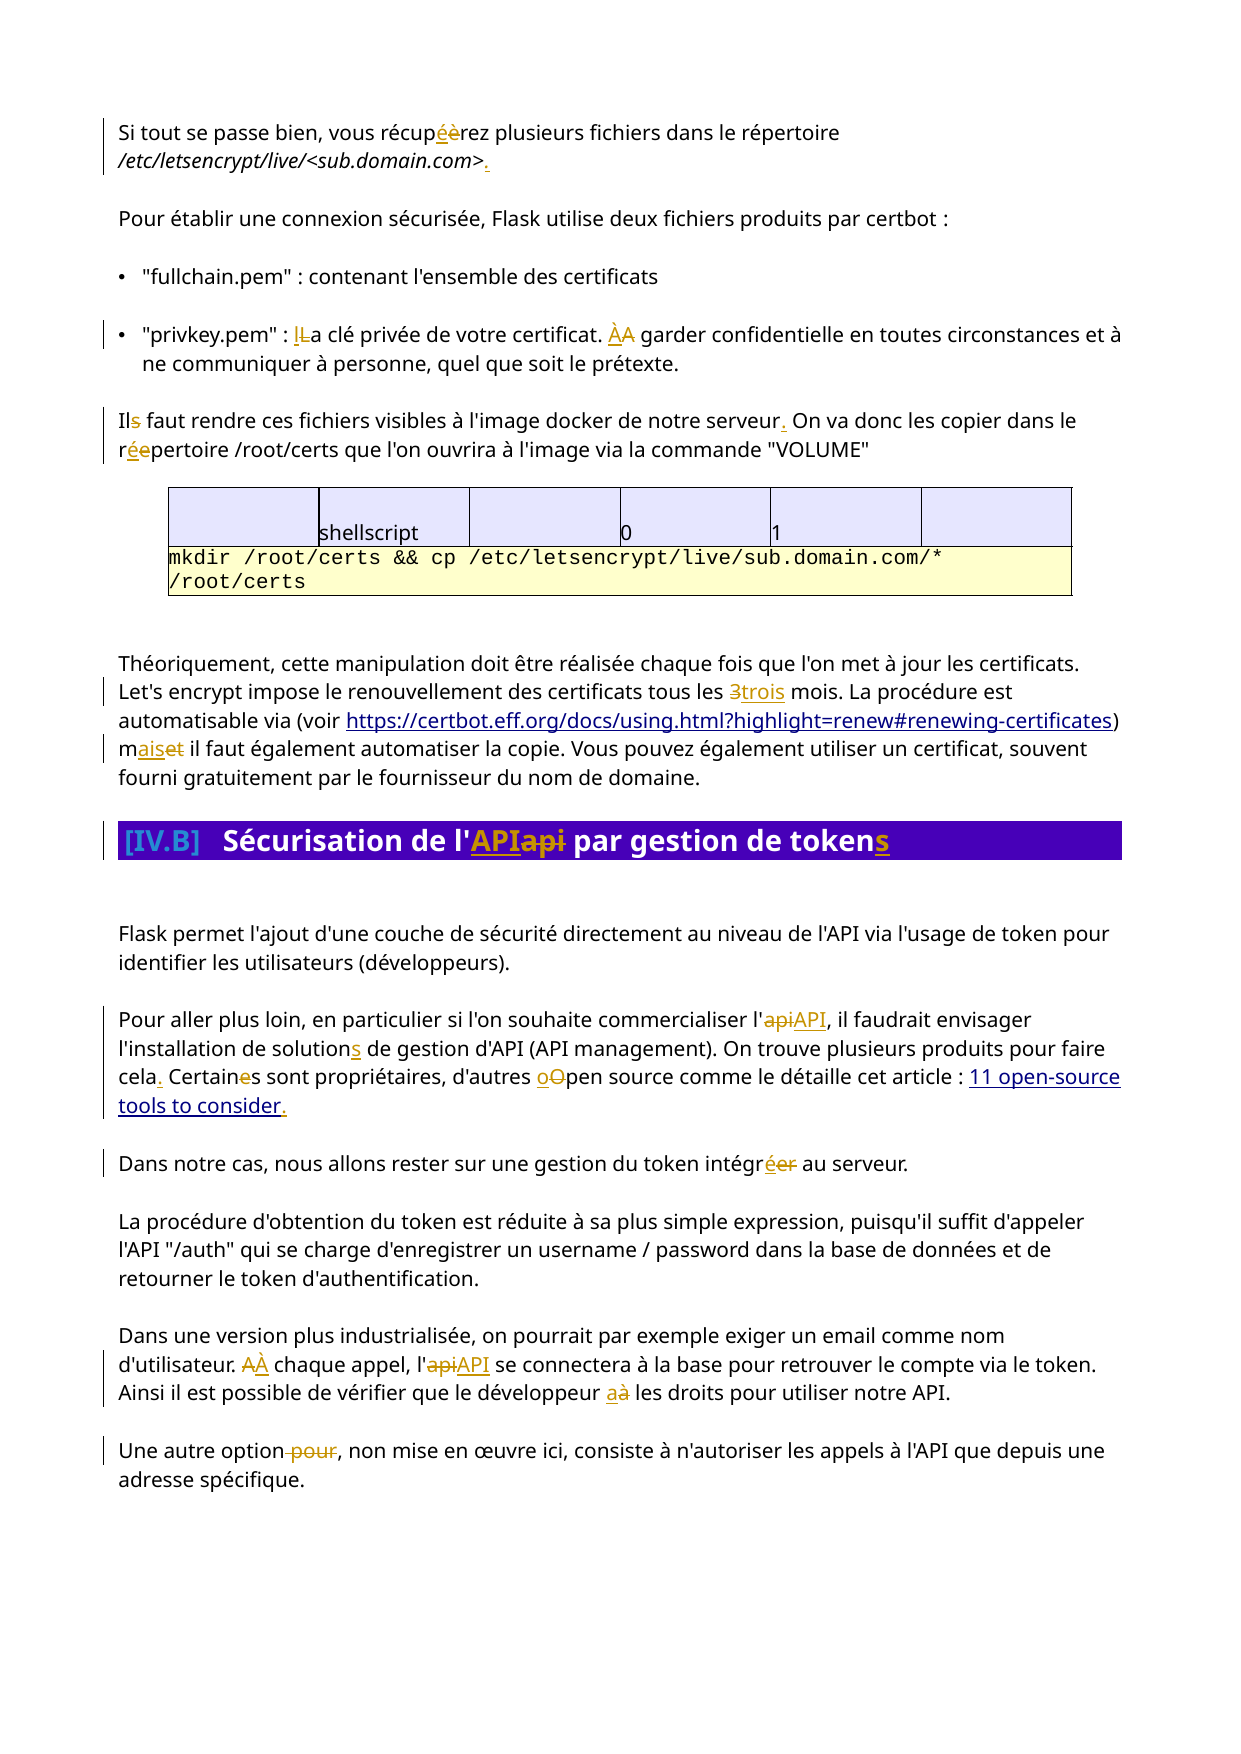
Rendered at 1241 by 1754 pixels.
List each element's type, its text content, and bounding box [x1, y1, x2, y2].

table_header shellscript [320, 488, 469, 546]
text Pour aller plus loin, en particulier si l'on souhaite commercialiser l'API, il faudrait envisager l'installation de solutions de gestion d'API (API management). On trouve plusieurs produits pour faire cela. Certains sont propriétaires, d'autres open source comme le détaille cet article : 11 open-source tools to consider. [118, 1006, 1122, 1119]
list "fullchain.pem" : contenant l'ensemble des certificats [118, 262, 1122, 291]
subtitle Sécurisation de l'API par gestion de tokens [118, 821, 1122, 860]
text Dans une version plus industrialisée, on pourrait par exemple exiger un email comme nom d'utilisateur. À chaque appel, l'API se connectera à la base pour retrouver le compte via le token. Ainsi il est possible de vérifier que le développeur a les droits pour utiliser notre API. [118, 1322, 1122, 1407]
table_header 1 [771, 488, 921, 546]
text Il faut rendre ces fichiers visibles à l'image docker de notre serveur. On va donc les copier dans le répertoire /root/certs que l'on ouvrira à l'image via la commande "VOLUME" [118, 407, 1122, 463]
list "privkey.pem" : la clé privée de votre certificat. À garder confidentielle en toutes circonstances et à ne communiquer à personne, quel que soit le prétexte. [118, 320, 1122, 377]
text La procédure d'obtention du token est réduite à sa plus simple expression, puisqu'il suffit d'appeler l'API "/auth" qui se charge d'enregistrer un username / password dans la base de données et de retourner le token d'authentification. [118, 1207, 1122, 1292]
table_header [169, 488, 318, 546]
table_header [922, 488, 1071, 546]
table_header [470, 488, 620, 546]
text Une autre option, non mise en œuvre ici, consiste à n'autoriser les appels à l'API que depuis une adresse spécifique. [118, 1436, 1122, 1493]
text Dans notre cas, nous allons rester sur une gestion du token intégré au serveur. [118, 1149, 1122, 1177]
text Théoriquement, cette manipulation doit être réalisée chaque fois que l'on met à jour les certificats. Let's encrypt impose le renouvellement des certificats tous les trois mois. La procédure est automatisable via (voir https://certbot.eff.org/docs/using.html?highlight=renew#renewing-certificates) mais il faut également automatiser la copie. Vous pouvez également utiliser un certificat, souvent fourni gratuitement par le fournisseur du nom de domaine. [118, 649, 1122, 791]
text Pour établir une connexion sécurisée, Flask utilise deux fichiers produits par certbot : [118, 204, 1122, 233]
text Si tout se passe bien, vous récupérez plusieurs fichiers dans le répertoire /etc/letsencrypt/live/<sub.domain.com>. [118, 118, 1122, 175]
text Flask permet l'ajout d'une couche de sécurité directement au niveau de l'API via l'usage de token pour identifier les utilisateurs (développeurs). [118, 919, 1122, 976]
table_header 0 [621, 488, 770, 546]
